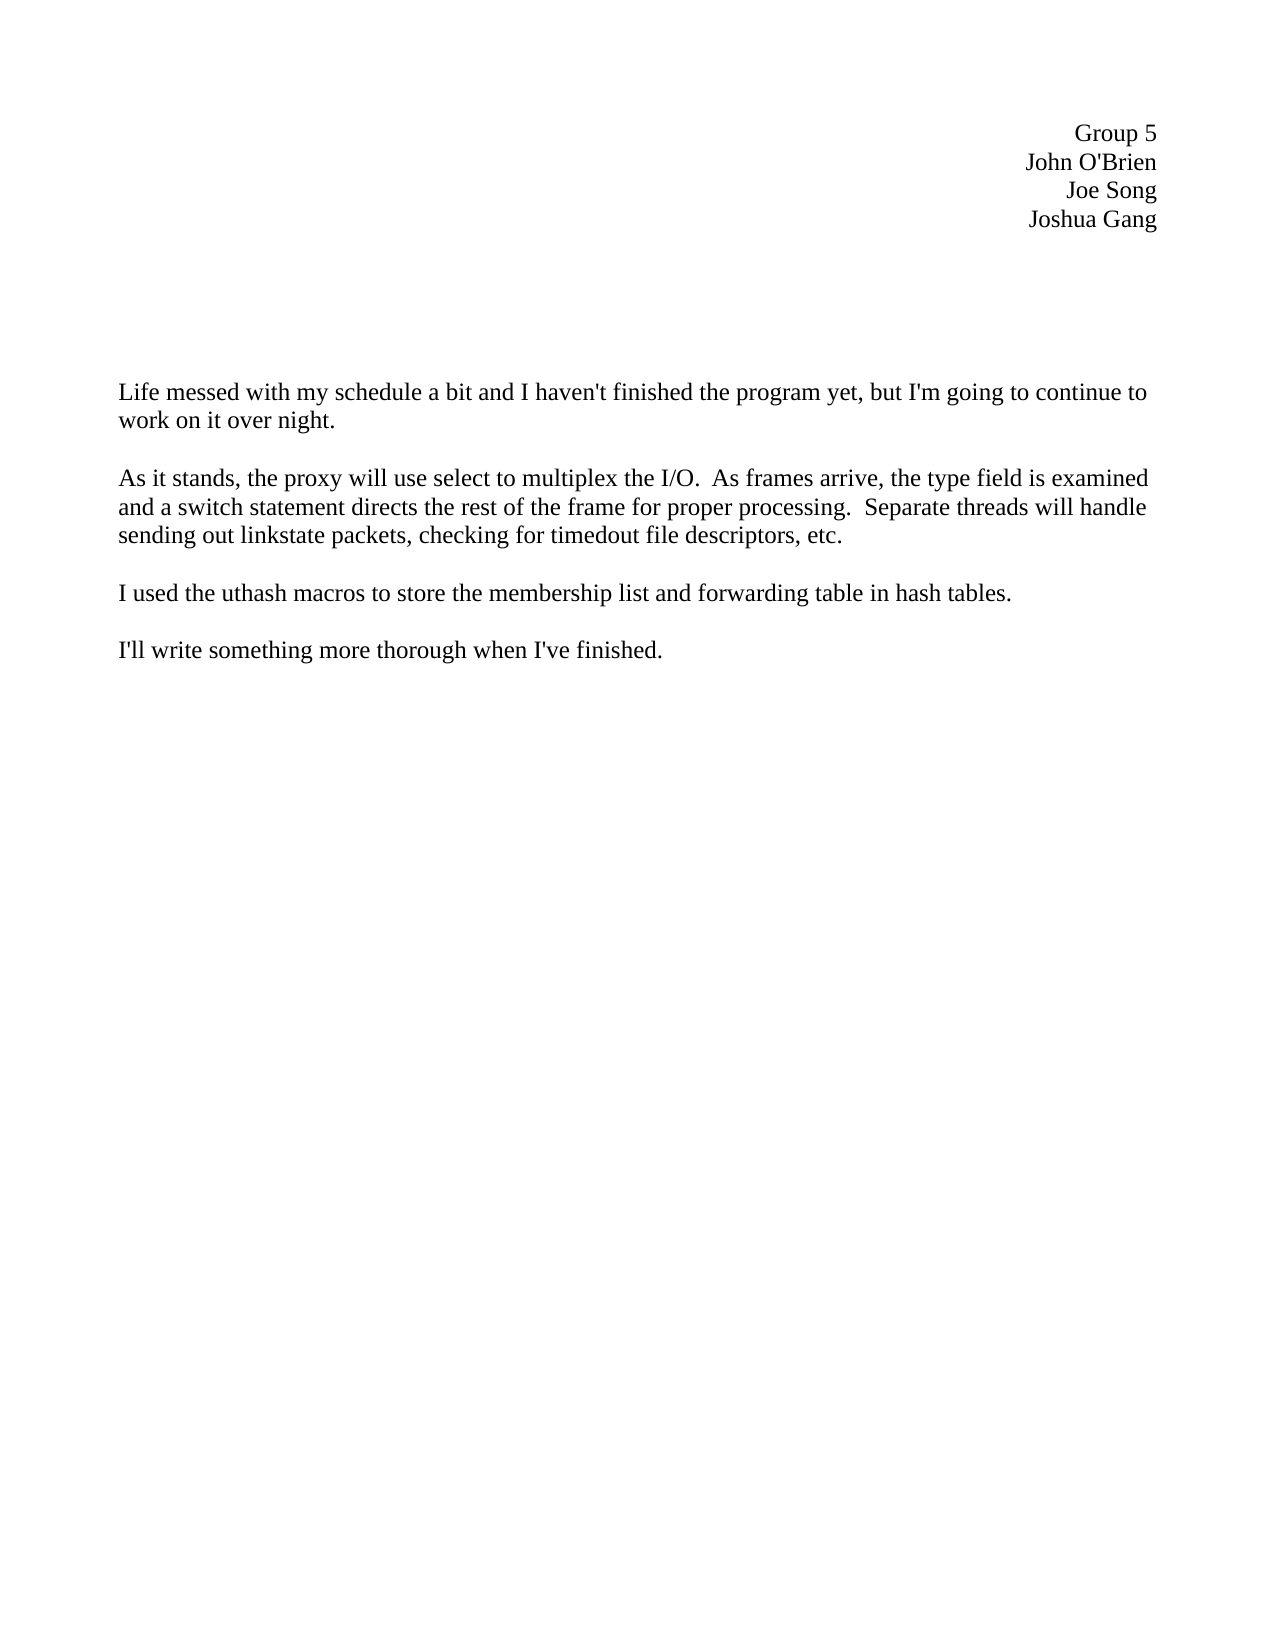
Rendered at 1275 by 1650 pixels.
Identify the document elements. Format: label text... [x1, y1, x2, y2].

text As it stands, the proxy will use select to multiplex the I/O. As frames arrive, the type field is examined and a switch statement directs the rest of the frame for proper processing. Separate threads will handle sending out linkstate packets, checking for timedout file descriptors, etc. [118, 463, 1157, 549]
text Life messed with my schedule a bit and I haven't finished the program yet, but I'm going to continue to work on it over night. [118, 377, 1157, 434]
text Joe Song [118, 176, 1157, 204]
text John O'Brien [118, 147, 1157, 176]
text I'll write something more thorough when I've finished. [118, 636, 1157, 664]
text Joshua Gang [118, 204, 1157, 233]
text I used the uthash macros to store the membership list and forwarding table in hash tables. [118, 578, 1157, 607]
text Group 5 [118, 118, 1157, 147]
